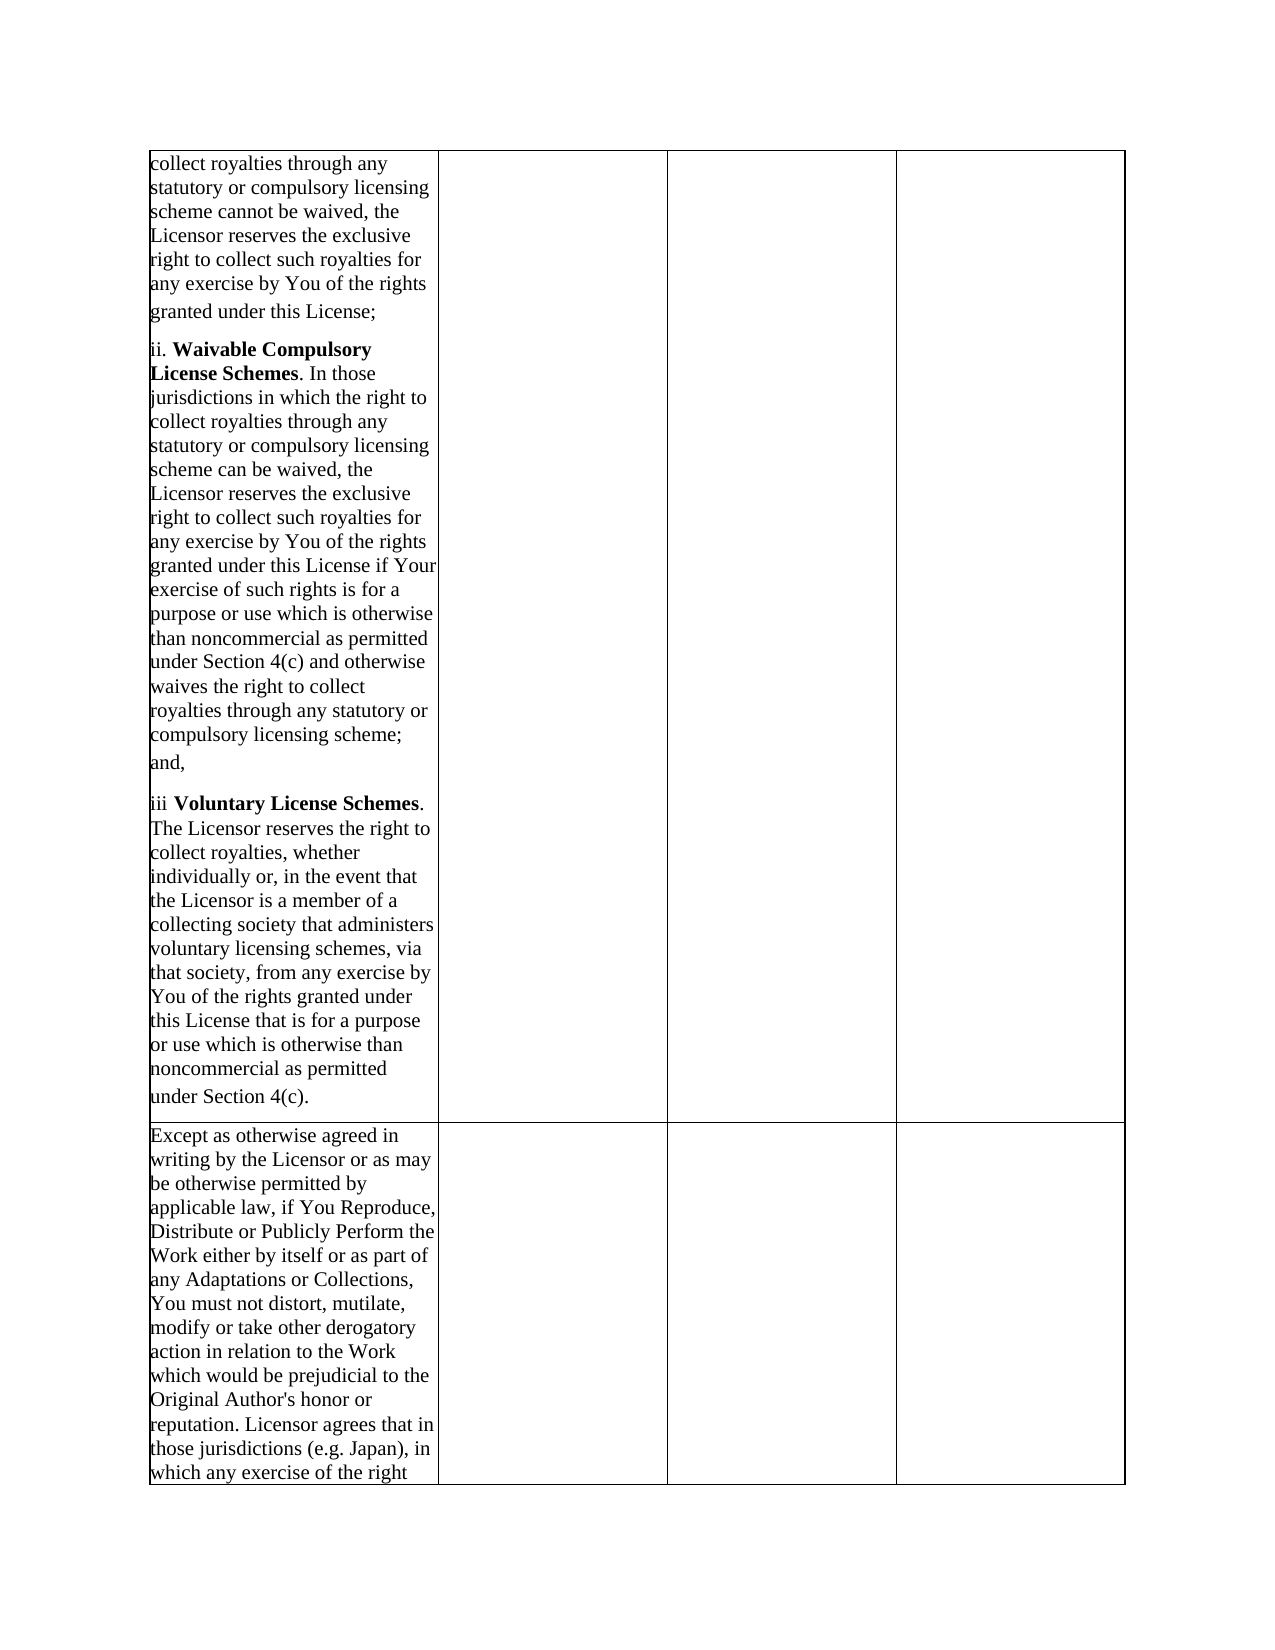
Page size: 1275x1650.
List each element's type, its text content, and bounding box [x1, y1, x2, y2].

table_cell collect royalties through any statutory or compulsory licensing scheme cannot be waived, the Licensor reserves the exclusive right to collect such royalties for any exercise by You of the rights granted under this License; ii. Waivable Compulsory License Schemes. In those jurisdictions in which the right to collect royalties through any statutory or compulsory licensing scheme can be waived, the Licensor reserves the exclusive right to collect such royalties for any exercise by You of the rights granted under this License if Your exercise of such rights is for a purpose or use which is otherwise than noncommercial as permitted under Section 4(c) and otherwise waives the right to collect royalties through any statutory or compulsory licensing scheme; and, iii Voluntary License Schemes. The Licensor reserves the right to collect royalties, whether individually or, in the event that the Licensor is a member of a collecting society that administers voluntary licensing schemes, via that society, from any exercise by You of the rights granted under this License that is for a purpose or use which is otherwise than noncommercial as permitted under Section 4(c). [151, 151, 438, 1122]
table_cell [897, 151, 1124, 1122]
table_cell Except as otherwise agreed in writing by the Licensor or as may be otherwise permitted by applicable law, if You Reproduce, Distribute or Publicly Perform the Work either by itself or as part of any Adaptations or Collections, You must not distort, mutilate, modify or take other derogatory action in relation to the Work which would be prejudicial to the Original Author's honor or reputation. Licensor agrees that in those jurisdictions (e.g. Japan), in which any exercise of the right [151, 1123, 438, 1484]
table_cell [439, 151, 667, 1122]
table_cell [668, 151, 896, 1122]
table_cell [439, 1123, 667, 1484]
table_cell [897, 1123, 1124, 1484]
table_cell [668, 1123, 896, 1484]
